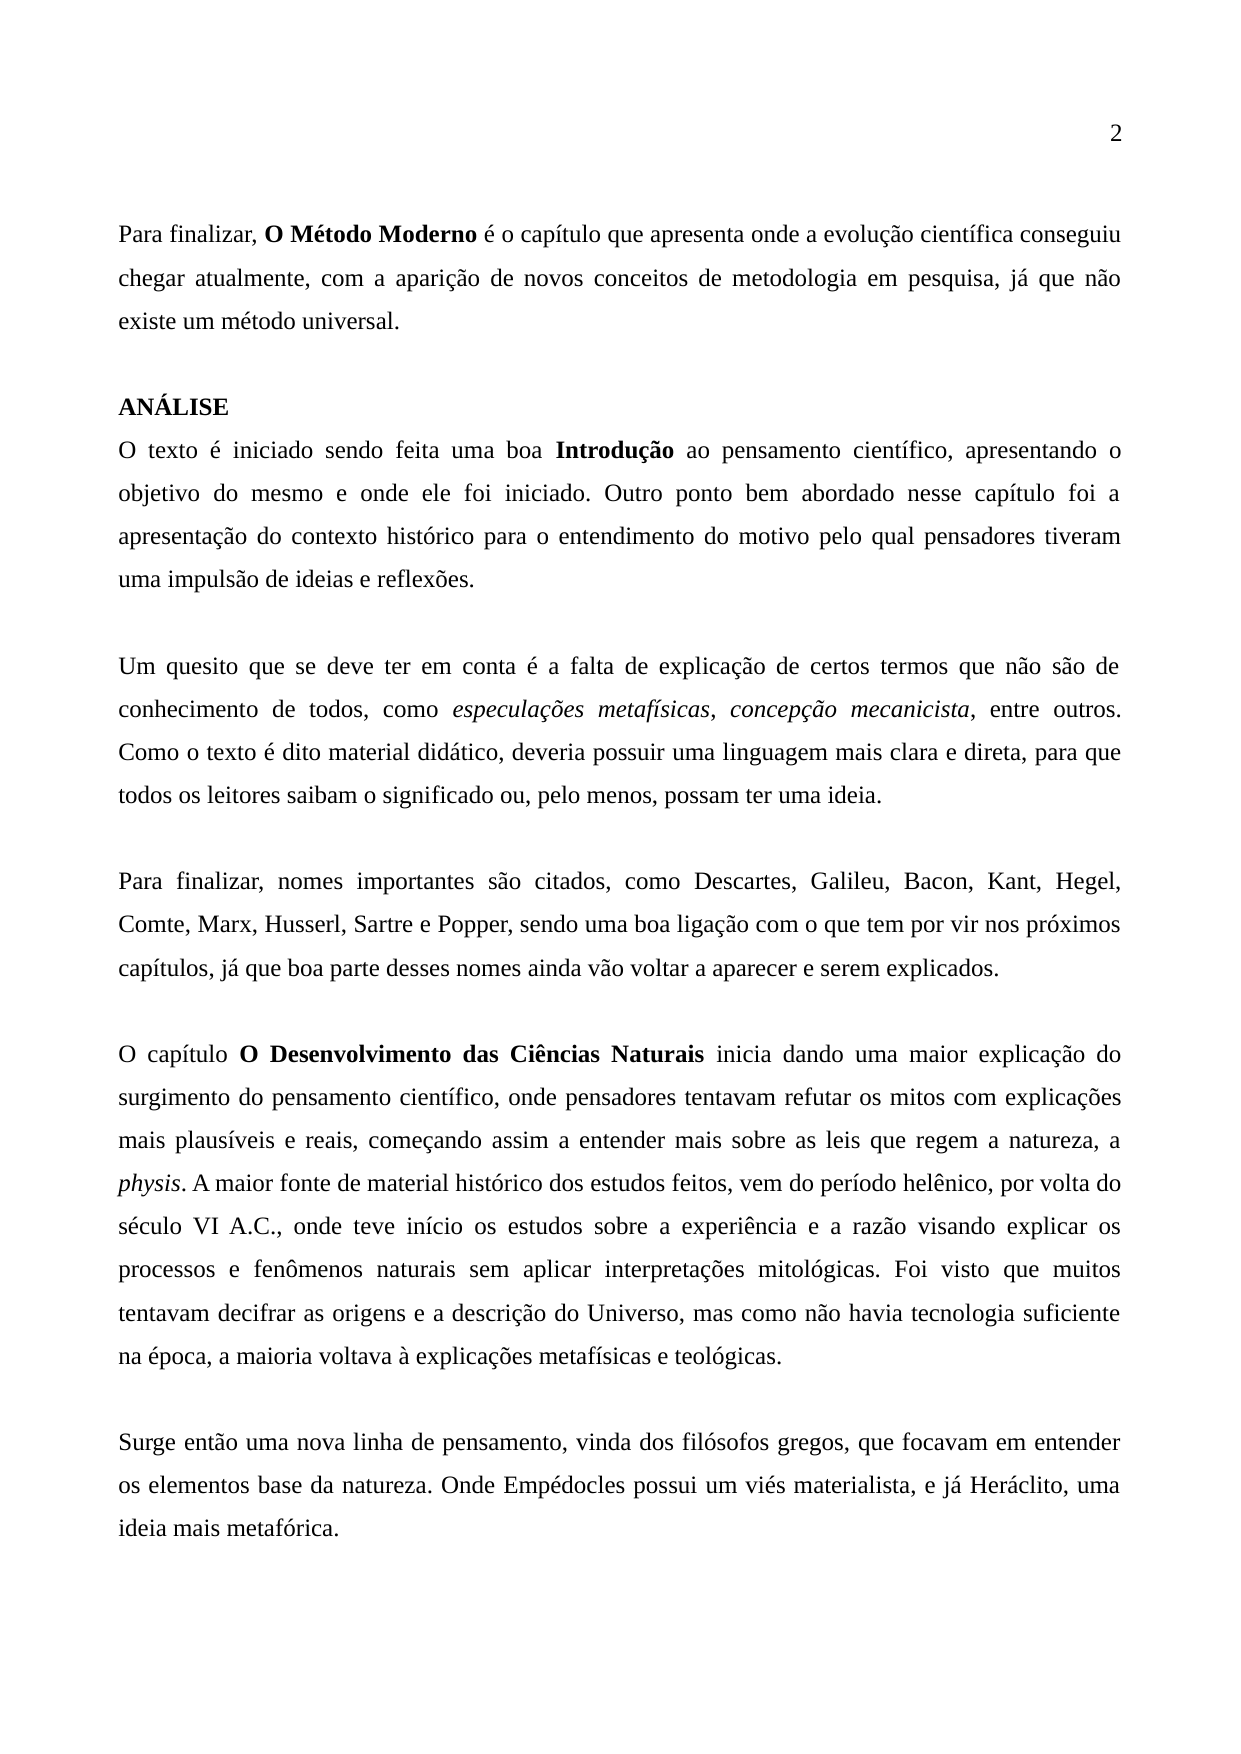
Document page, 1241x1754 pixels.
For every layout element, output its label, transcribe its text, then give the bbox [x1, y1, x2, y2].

text O capítulo O Desenvolvimento das Ciências Naturais inicia dando uma maior explicação do surgimento do pensamento científico, onde pensadores tentavam refutar os mitos com explicações mais plausíveis e reais, começando assim a entender mais sobre as leis que regem a natureza, a physis. A maior fonte de material histórico dos estudos feitos, vem do período helênico, por volta do século VI A.C., onde teve início os estudos sobre a experiência e a razão visando explicar os processos e fenômenos naturais sem aplicar interpretações mitológicas. Foi visto que muitos tentavam decifrar as origens e a descrição do Universo, mas como não havia tecnologia suficiente na época, a maioria voltava à explicações metafísicas e teológicas. [118, 1039, 1122, 1369]
text Surge então uma nova linha de pensamento, vinda dos filósofos gregos, que focavam em entender os elementos base da natureza. Onde Empédocles possui um viés materialista, e já Heráclito, uma ideia mais metafórica. [118, 1427, 1122, 1542]
text Para finalizar, O Método Moderno é o capítulo que apresenta onde a evolução científica conseguiu chegar atualmente, com a aparição de novos conceitos de metodologia em pesquisa, já que não existe um método universal. [118, 219, 1122, 334]
text O texto é iniciado sendo feita uma boa Introdução ao pensamento científico, apresentando o objetivo do mesmo e onde ele foi iniciado. Outro ponto bem abordado nesse capítulo foi a apresentação do contexto histórico para o entendimento do motivo pelo qual pensadores tiveram uma impulsão de ideias e reflexões. [118, 435, 1122, 593]
text Um quesito que se deve ter em conta é a falta de explicação de certos termos que não são de conhecimento de todos, como especulações metafísicas, concepção mecanicista, entre outros. Como o texto é dito material didático, deveria possuir uma linguagem mais clara e direta, para que todos os leitores saibam o significado ou, pelo menos, possam ter uma ideia. [118, 651, 1122, 809]
text ANÁLISE [118, 392, 1122, 421]
text Para finalizar, nomes importantes são citados, como Descartes, Galileu, Bacon, Kant, Hegel, Comte, Marx, Husserl, Sartre e Popper, sendo uma boa ligação com o que tem por vir nos próximos capítulos, já que boa parte desses nomes ainda vão voltar a aparecer e serem explicados. [118, 866, 1122, 981]
